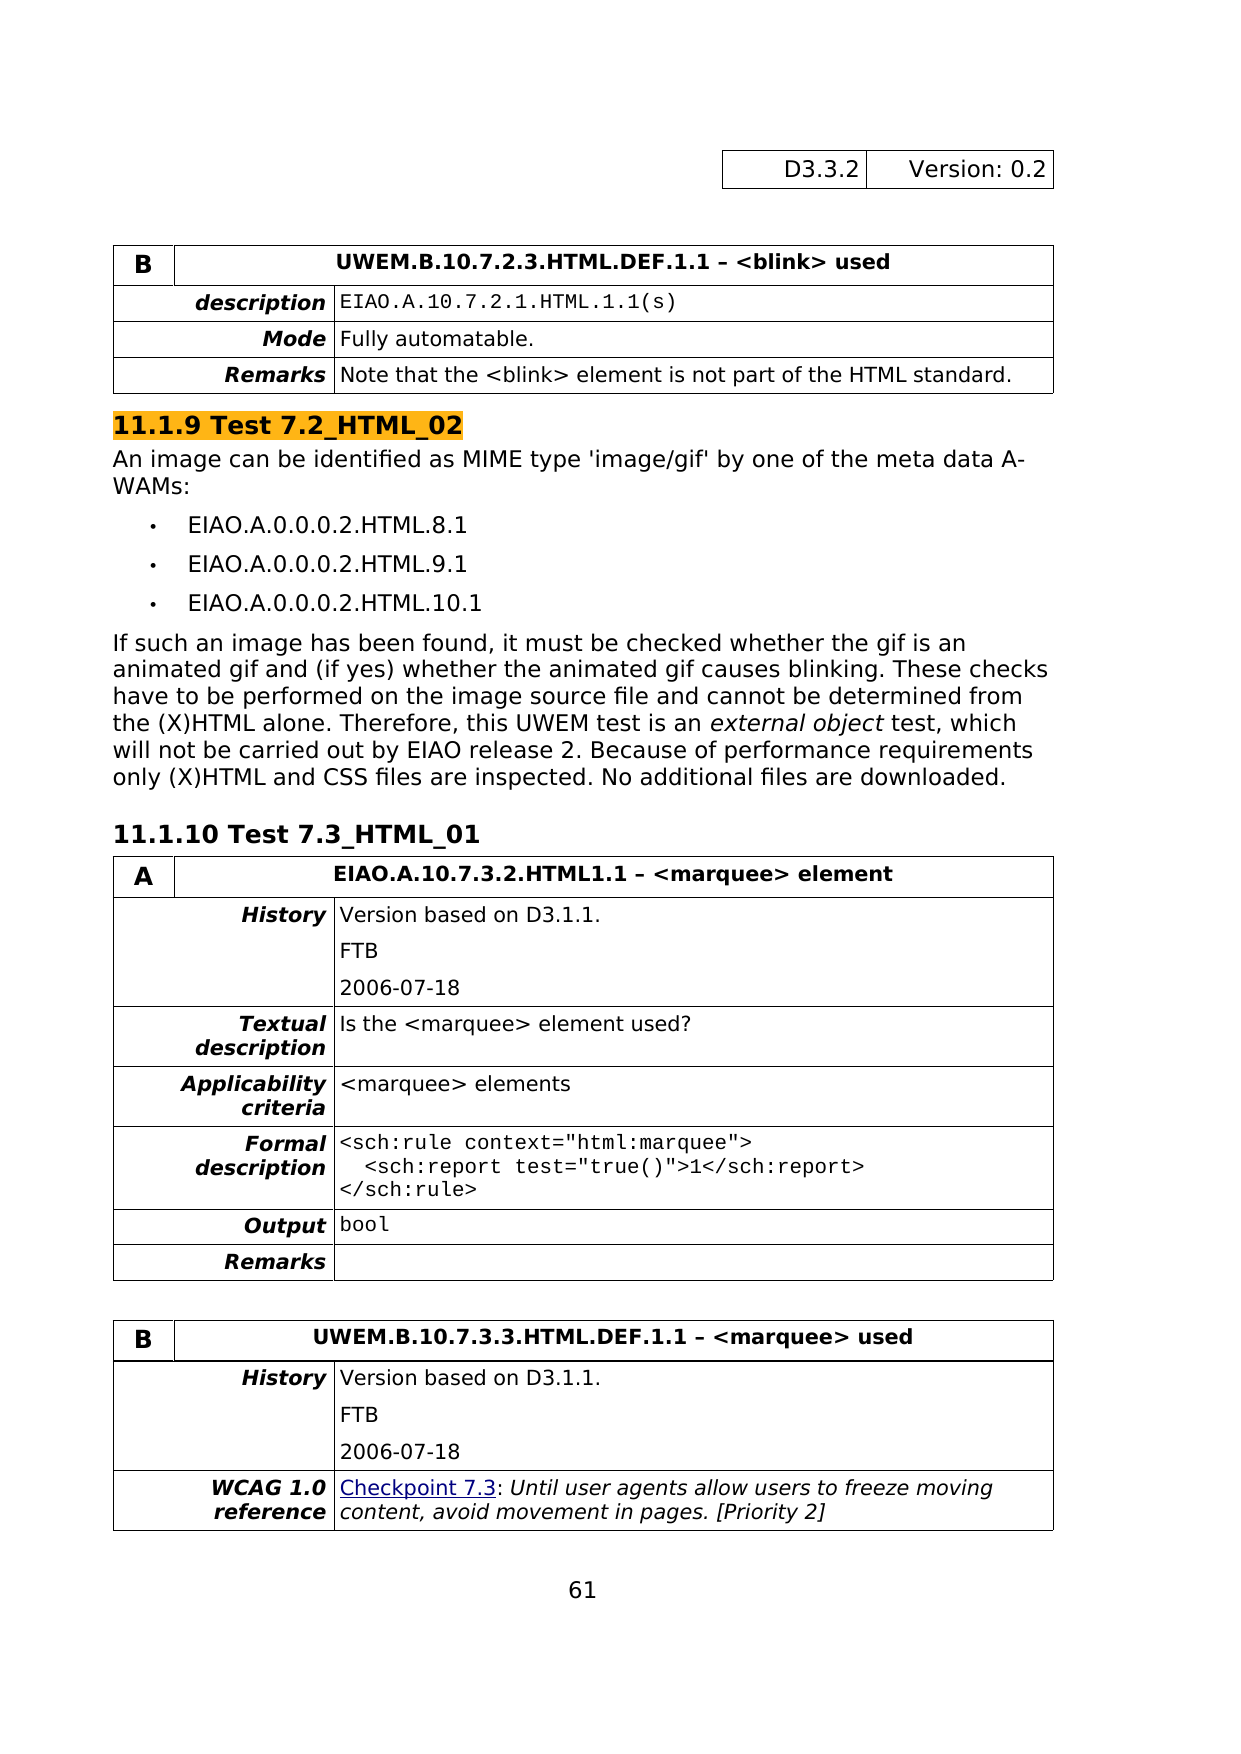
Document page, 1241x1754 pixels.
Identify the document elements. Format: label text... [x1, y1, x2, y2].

table_header A [114, 857, 173, 897]
table_header EIAO.A.10.7.3.2.HTML1.1 – <marquee> element [175, 857, 1053, 897]
table_cell bool [335, 1210, 1053, 1244]
table_cell [335, 1245, 1053, 1280]
table_cell Textual description [114, 1007, 333, 1066]
table_header UWEM.B.10.7.3.3.HTML.DEF.1.1 – <marquee> used [175, 1321, 1053, 1360]
table_cell EIAO.A.10.7.2.1.HTML.1.1(s) [335, 286, 1053, 321]
table_header B [114, 1321, 173, 1360]
table_cell History [114, 1362, 334, 1470]
subtitle Test 7.2_HTML_02 [112, 411, 1053, 440]
table_header B [114, 246, 173, 285]
list EIAO.A.0.0.0.2.HTML.10.1 [150, 591, 1053, 617]
table_cell Is the <marquee> element used? [335, 1007, 1053, 1066]
list EIAO.A.0.0.0.2.HTML.9.1 [150, 551, 1053, 578]
table_cell Version based on D3.1.1. FTB 2006-07-18 [335, 898, 1053, 1006]
table_cell Remarks [114, 1245, 333, 1280]
list EIAO.A.0.0.0.2.HTML.8.1 [150, 512, 1053, 539]
table_cell Formal description [114, 1127, 333, 1209]
table_cell Applicability criteria [114, 1067, 333, 1126]
table_cell Output [114, 1210, 333, 1244]
text If such an image has been found, it must be checked whether the gif is an animated gif and (if yes) whether the animated gif causes blinking. These checks have to be performed on the image source file and cannot be determined from the (X)HTML alone. Therefore, this UWEM test is an external object test, which will not be carried out by EIAO release 2. Because of performance requirements only (X)HTML and CSS files are inspected. No additional files are downloaded. [112, 630, 1053, 791]
table_cell Remarks [114, 358, 334, 393]
table_cell Fully automatable. [335, 322, 1053, 357]
table_cell Note that the <blink> element is not part of the HTML standard. [335, 358, 1053, 393]
table_cell Checkpoint 7.3: Until user agents allow users to freeze moving content, avoid movement in pages. [Priority 2] [335, 1471, 1053, 1530]
table_cell <sch:rule context="html:marquee"> <sch:report test="true()">1</sch:report> </sch:rule> [335, 1127, 1053, 1209]
table_header UWEM.B.10.7.2.3.HTML.DEF.1.1 – <blink> used [175, 246, 1053, 285]
table_cell Version based on D3.1.1. FTB 2006-07-18 [335, 1362, 1053, 1470]
subtitle Test 7.3_HTML_01 [112, 821, 1053, 850]
text An image can be identified as MIME type 'image/gif' by one of the meta data A-WAMs: [112, 446, 1053, 499]
table_cell History [114, 898, 333, 1006]
table_cell WCAG 1.0 reference [114, 1471, 334, 1530]
table_cell Mode [114, 322, 334, 357]
table_cell description [114, 286, 334, 321]
table_cell <marquee> elements [335, 1067, 1053, 1126]
